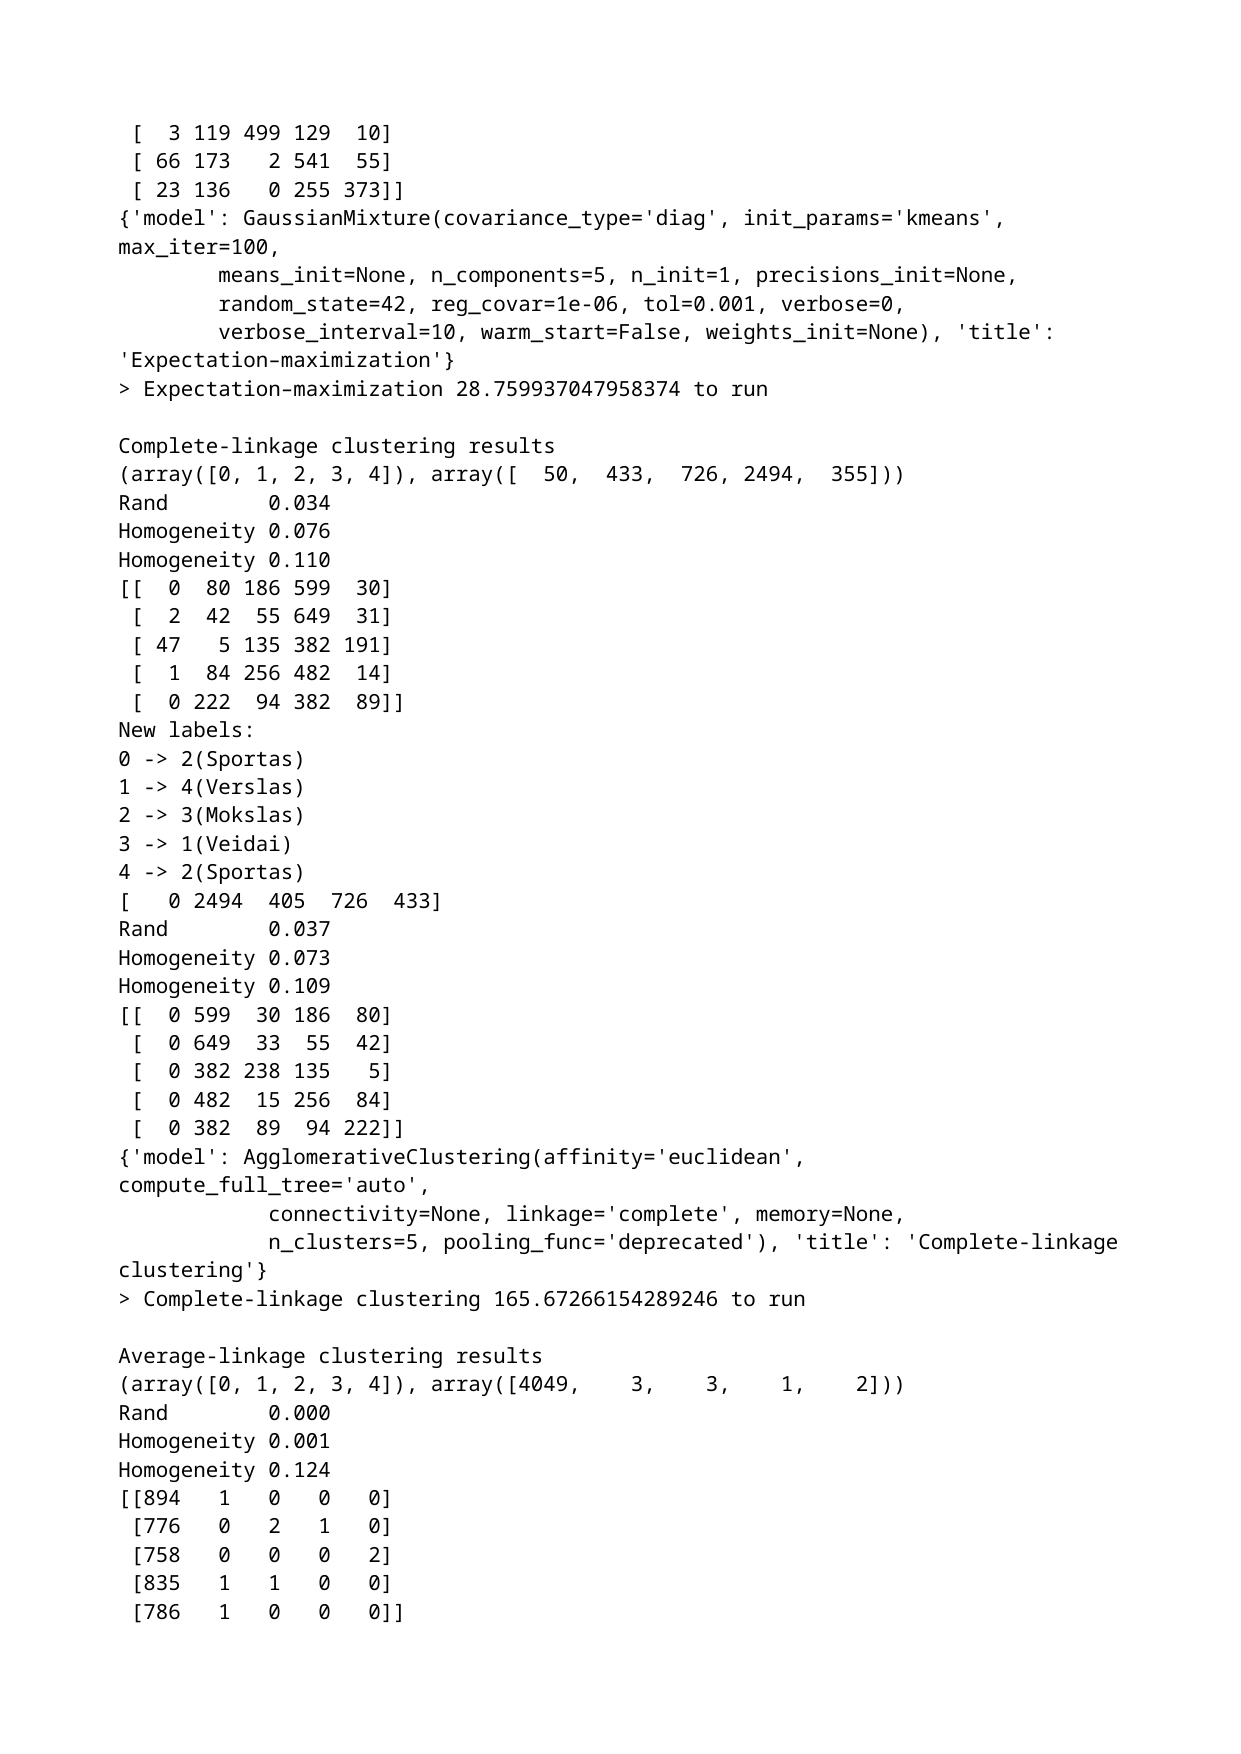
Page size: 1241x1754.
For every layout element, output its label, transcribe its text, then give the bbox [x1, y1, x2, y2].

text means_init=None, n_components=5, n_init=1, precisions_init=None, [118, 260, 1122, 289]
text n_clusters=5, pooling_func='deprecated'), 'title': 'Complete-linkage clustering'} [118, 1227, 1122, 1284]
text [758 0 0 0 2] [118, 1540, 1122, 1568]
text > Complete-linkage clustering 165.67266154289246 to run [118, 1284, 1122, 1312]
text [ 3 119 499 129 10] [118, 118, 1122, 147]
text [ 0 649 33 55 42] [118, 1028, 1122, 1057]
text Average-linkage clustering results [118, 1341, 1122, 1369]
text [ 0 2494 405 726 433] [118, 886, 1122, 914]
text Rand 0.034 [118, 488, 1122, 516]
text Homogeneity 0.073 [118, 943, 1122, 971]
text Homogeneity 0.109 [118, 971, 1122, 1000]
text 4 -> 2(Sportas) [118, 857, 1122, 886]
text 0 -> 2(Sportas) [118, 744, 1122, 772]
text {'model': GaussianMixture(covariance_type='diag', init_params='kmeans', max_iter=100, [118, 203, 1122, 260]
text verbose_interval=10, warm_start=False, weights_init=None), 'title': 'Expectation–maximization'} [118, 317, 1122, 374]
text [835 1 1 0 0] [118, 1568, 1122, 1597]
text random_state=42, reg_covar=1e-06, tol=0.001, verbose=0, [118, 289, 1122, 317]
text Homogeneity 0.110 [118, 545, 1122, 573]
text connectivity=None, linkage='complete', memory=None, [118, 1199, 1122, 1227]
text [ 66 173 2 541 55] [118, 147, 1122, 175]
text Homogeneity 0.124 [118, 1455, 1122, 1483]
text [ 47 5 135 382 191] [118, 630, 1122, 658]
text [ 2 42 55 649 31] [118, 602, 1122, 630]
text Rand 0.000 [118, 1398, 1122, 1426]
text [[894 1 0 0 0] [118, 1483, 1122, 1512]
text 3 -> 1(Veidai) [118, 829, 1122, 857]
text [ 0 382 238 135 5] [118, 1057, 1122, 1085]
text New labels: [118, 715, 1122, 744]
text (array([0, 1, 2, 3, 4]), array([4049, 3, 3, 1, 2])) [118, 1369, 1122, 1398]
text [ 1 84 256 482 14] [118, 658, 1122, 687]
text > Expectation–maximization 28.759937047958374 to run [118, 374, 1122, 402]
text 1 -> 4(Verslas) [118, 772, 1122, 801]
text Complete-linkage clustering results [118, 431, 1122, 459]
text [[ 0 80 186 599 30] [118, 573, 1122, 602]
text [ 23 136 0 255 373]] [118, 175, 1122, 203]
text 2 -> 3(Mokslas) [118, 801, 1122, 829]
text [776 0 2 1 0] [118, 1512, 1122, 1540]
text Rand 0.037 [118, 914, 1122, 943]
text Homogeneity 0.001 [118, 1426, 1122, 1455]
text Homogeneity 0.076 [118, 516, 1122, 545]
text [ 0 222 94 382 89]] [118, 687, 1122, 715]
text [ 0 482 15 256 84] [118, 1085, 1122, 1113]
text {'model': AgglomerativeClustering(affinity='euclidean', compute_full_tree='auto', [118, 1142, 1122, 1199]
text [786 1 0 0 0]] [118, 1597, 1122, 1625]
text [ 0 382 89 94 222]] [118, 1113, 1122, 1142]
text [[ 0 599 30 186 80] [118, 1000, 1122, 1028]
text (array([0, 1, 2, 3, 4]), array([ 50, 433, 726, 2494, 355])) [118, 459, 1122, 488]
